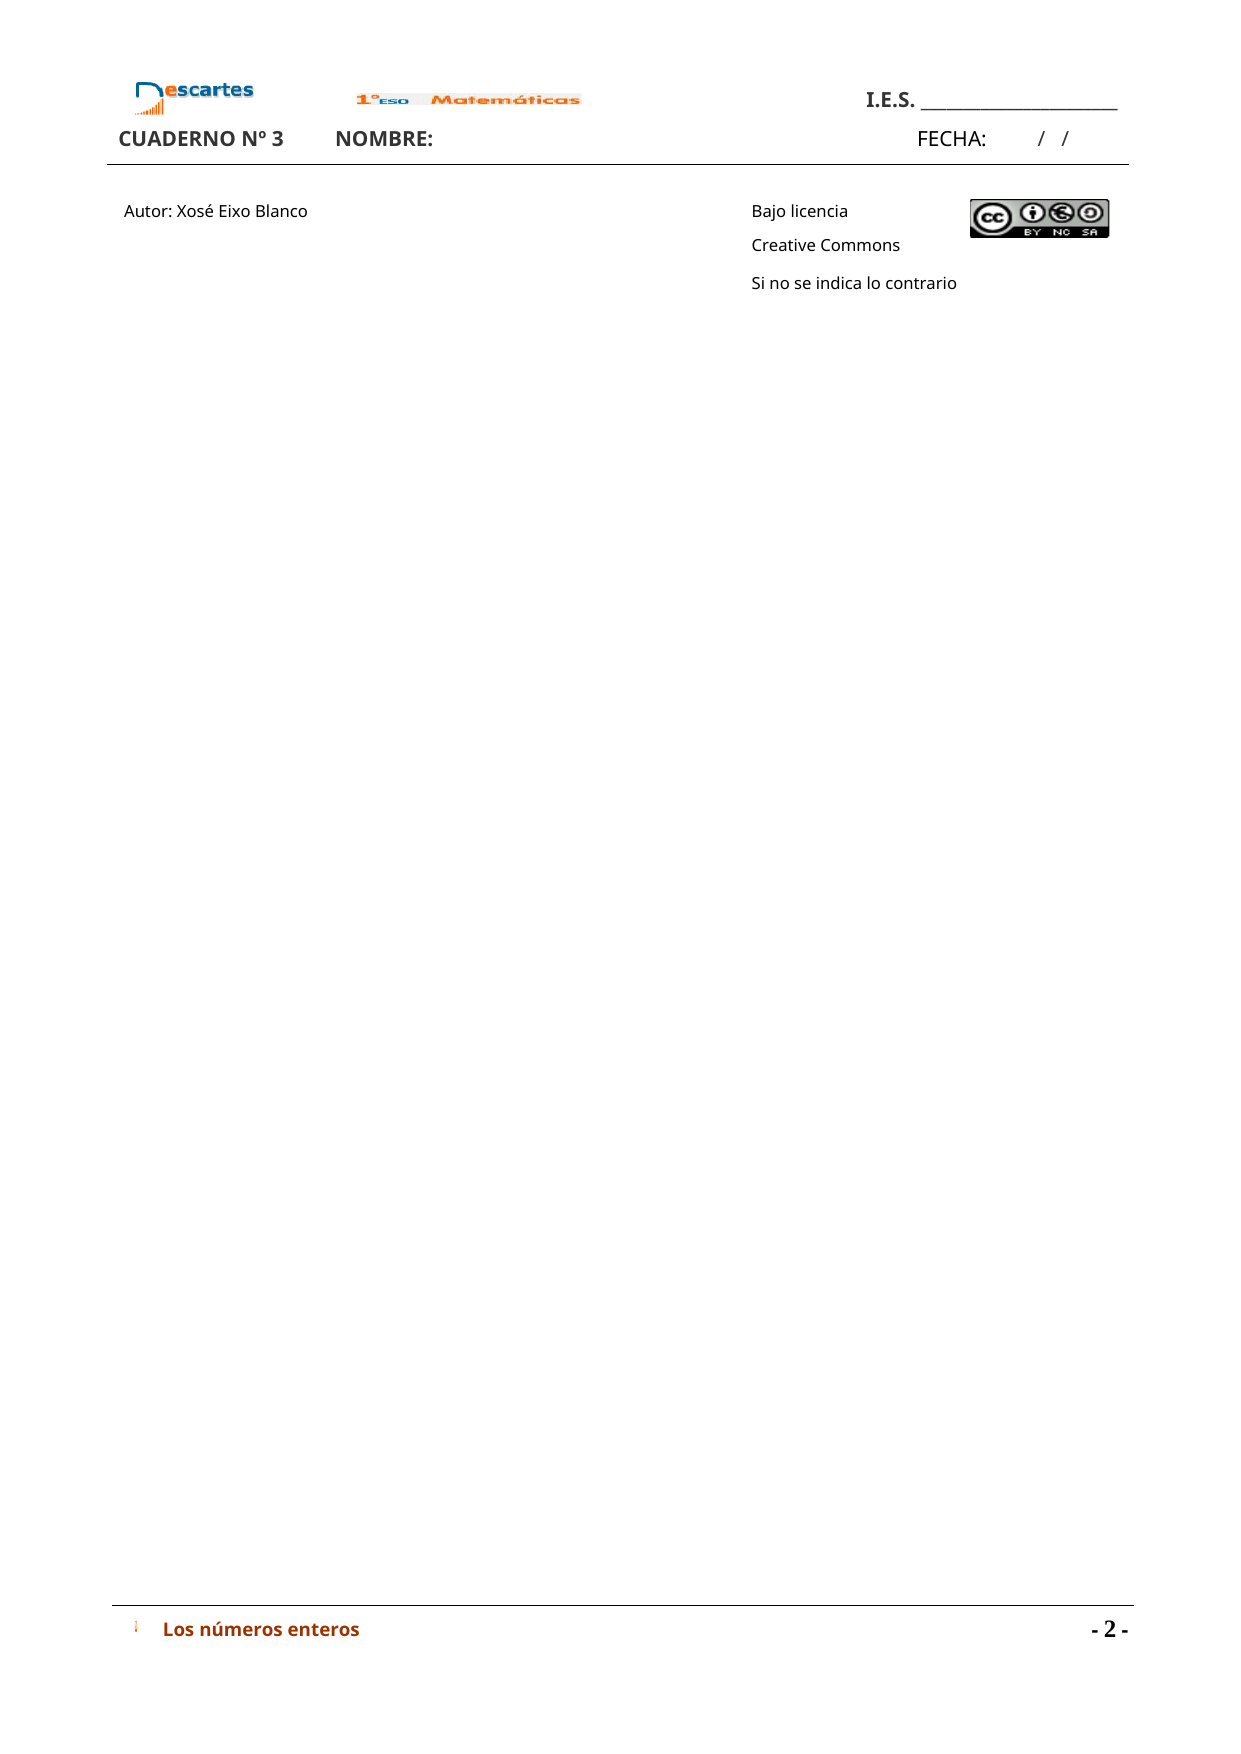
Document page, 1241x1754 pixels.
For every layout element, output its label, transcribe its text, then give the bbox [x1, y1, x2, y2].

picture [134, 1620, 138, 1632]
picture [970, 199, 1110, 238]
table_cell Creative Commons [746, 228, 951, 266]
picture [134, 82, 257, 115]
table_header Bajo licencia [746, 194, 951, 228]
table_cell [118, 228, 746, 266]
table_header [951, 194, 1128, 266]
table_cell Si no se indica lo contrario [746, 266, 1128, 306]
picture [356, 93, 585, 105]
table_header Autor: Xosé Eixo Blanco [118, 194, 746, 228]
table_cell [118, 266, 746, 306]
